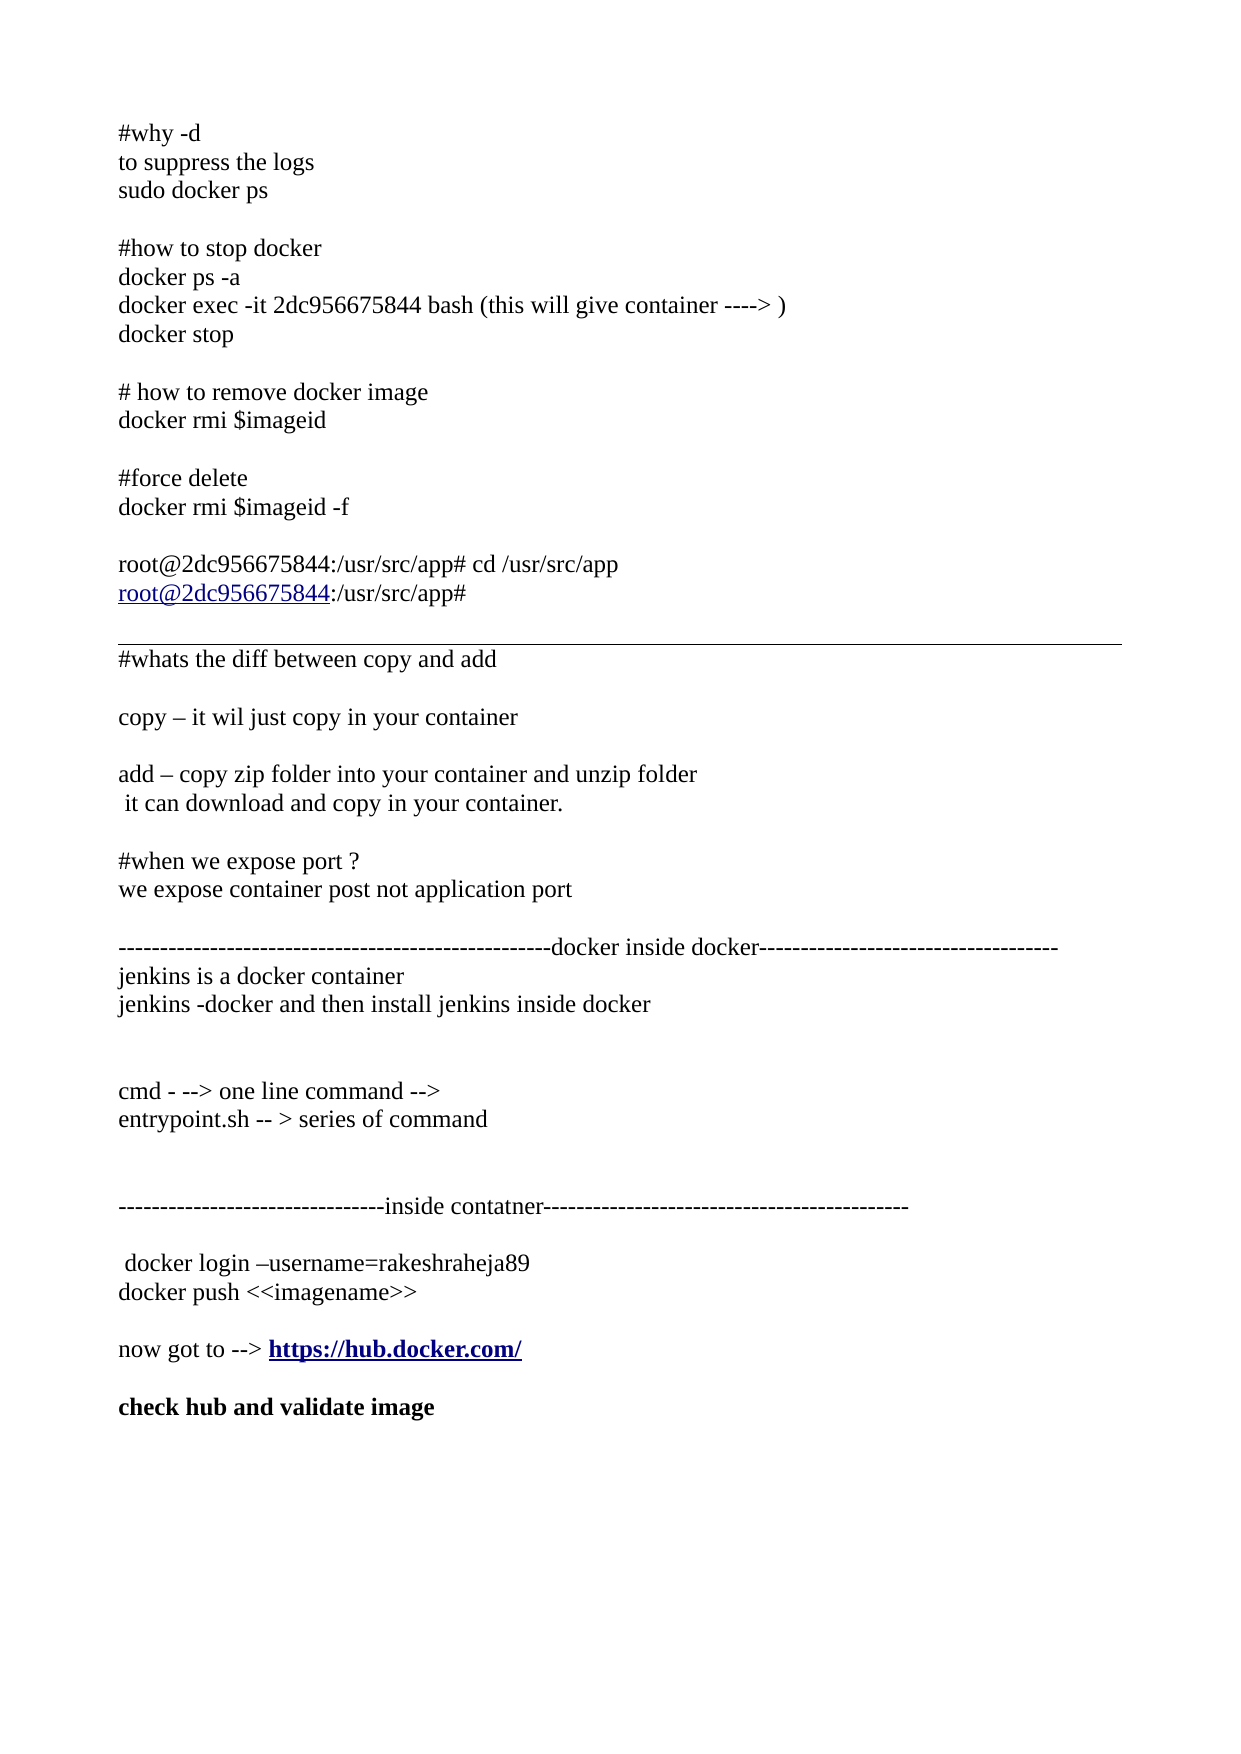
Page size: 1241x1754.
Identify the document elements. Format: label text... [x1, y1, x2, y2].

text now got to --> https://hub.docker.com/ [118, 1334, 1122, 1363]
text #force delete [118, 463, 1122, 492]
text jenkins -docker and then install jenkins inside docker [118, 989, 1122, 1018]
text ----------------------------------------------------docker inside docker------------------------------------ [118, 932, 1122, 961]
text to suppress the logs [118, 147, 1122, 176]
text #whats the diff between copy and add [118, 645, 1122, 673]
text # how to remove docker image [118, 377, 1122, 406]
text entrypoint.sh -- > series of command [118, 1104, 1122, 1133]
text we expose container post not application port [118, 874, 1122, 903]
text docker rmi $imageid -f [118, 492, 1122, 521]
text check hub and validate image [118, 1392, 1122, 1421]
text root@2dc956675844:/usr/src/app# cd /usr/src/app [118, 549, 1122, 578]
text #how to stop docker [118, 233, 1122, 262]
text jenkins is a docker container [118, 961, 1122, 989]
text docker login –username=rakeshraheja89 [118, 1248, 1122, 1277]
text docker exec -it 2dc956675844 bash (this will give container ----> ) [118, 291, 1122, 319]
text docker push <<imagename>> [118, 1277, 1122, 1306]
text docker stop [118, 319, 1122, 348]
text docker ps -a [118, 262, 1122, 291]
text #when we expose port ? [118, 846, 1122, 874]
text sudo docker ps [118, 176, 1122, 204]
text --------------------------------inside contatner-------------------------------------------- [118, 1191, 1122, 1219]
text #why -d [118, 118, 1122, 147]
text it can download and copy in your container. [118, 788, 1122, 817]
text copy – it wil just copy in your container [118, 702, 1122, 731]
text add – copy zip folder into your container and unzip folder [118, 759, 1122, 788]
text root@2dc956675844:/usr/src/app# [118, 578, 1122, 607]
text docker rmi $imageid [118, 406, 1122, 434]
text cmd - --> one line command --> [118, 1076, 1122, 1104]
